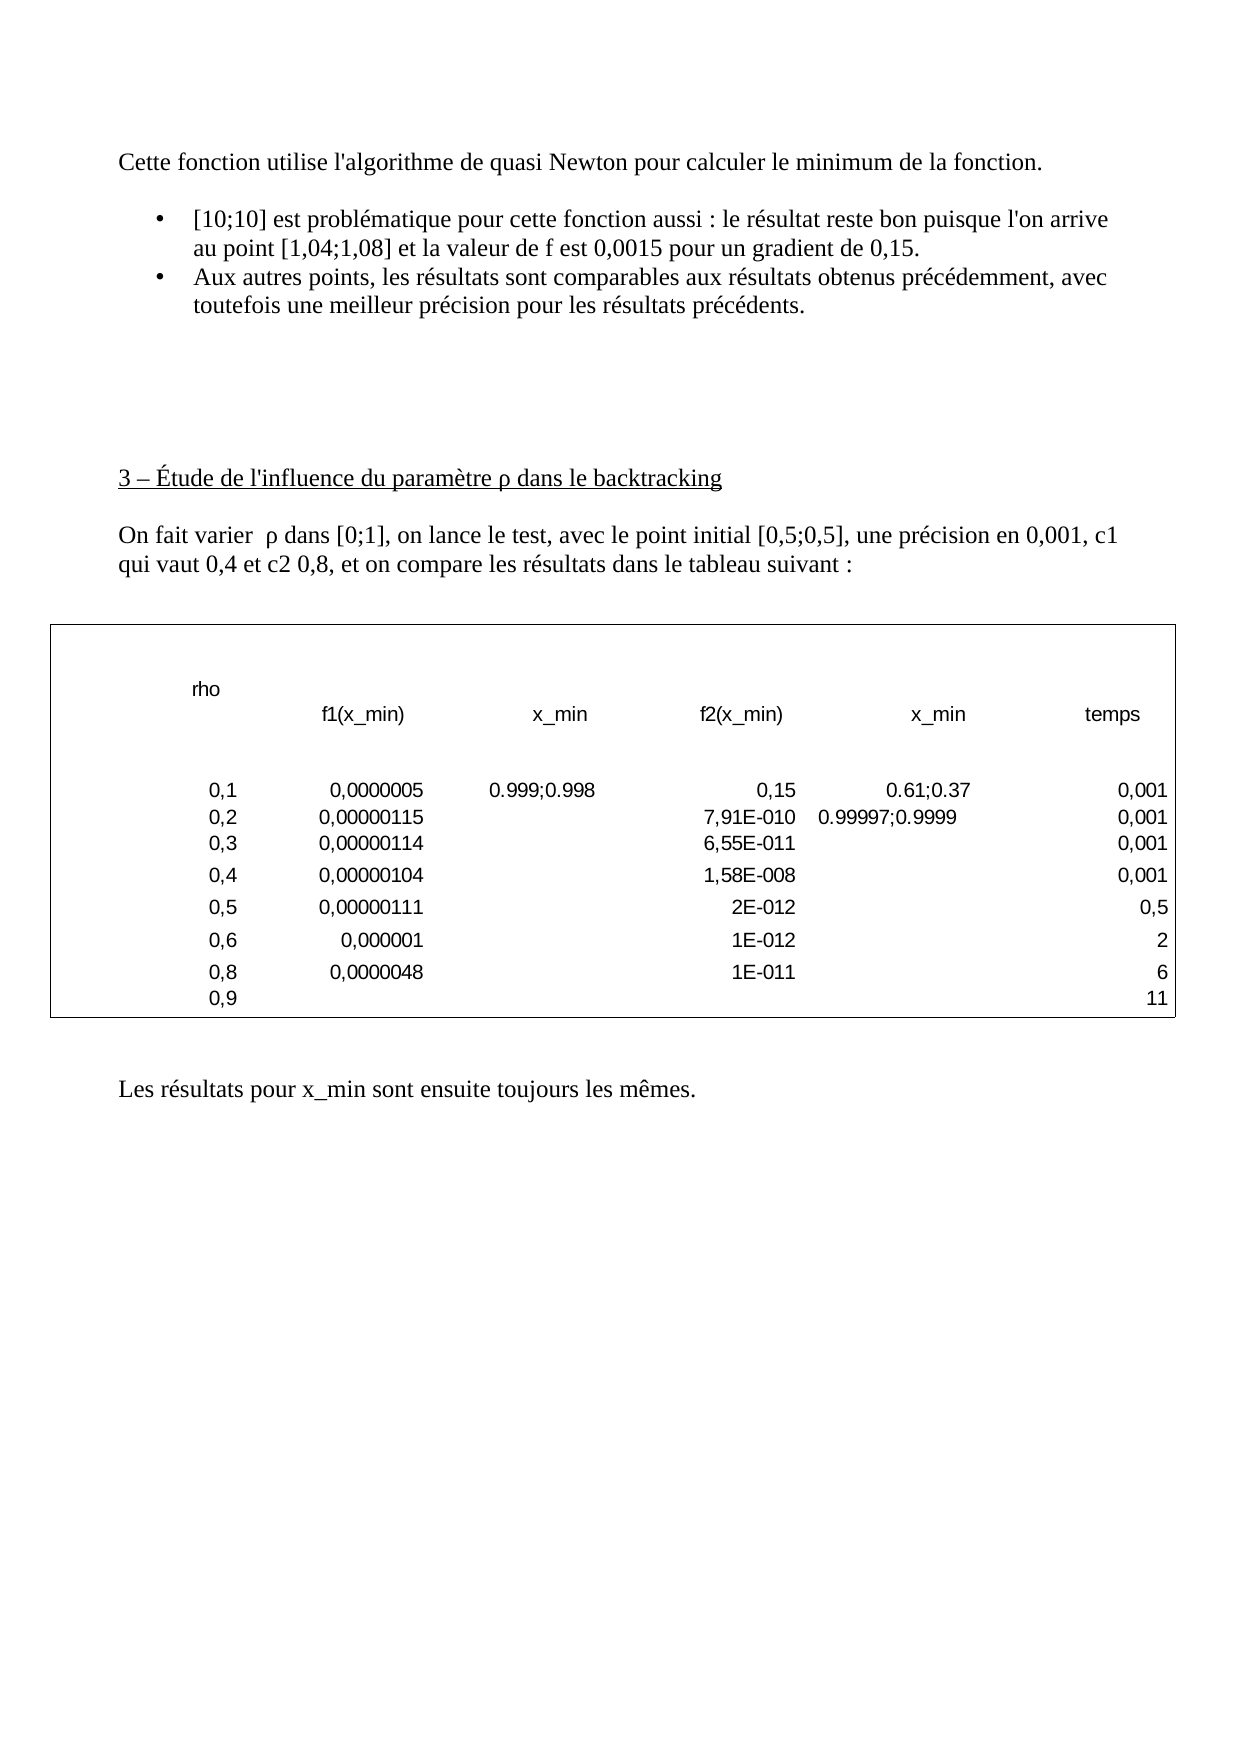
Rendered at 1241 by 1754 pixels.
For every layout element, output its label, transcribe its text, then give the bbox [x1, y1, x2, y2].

text 3 – Étude de l'influence du paramètre ρ dans le backtracking [118, 463, 1122, 492]
list [10;10] est problématique pour cette fonction aussi : le résultat reste bon puisque l'on arrive au point [1,04;1,08] et la valeur de f est 0,0015 pour un gradient de 0,15. [156, 204, 1122, 262]
text On fait varier ρ dans [0;1], on lance le test, avec le point initial [0,5;0,5], une précision en 0,001, c1 qui vaut 0,4 et c2 0,8, et on compare les résultats dans le tableau suivant : [118, 521, 1122, 578]
list Aux autres points, les résultats sont comparables aux résultats obtenus précédemment, avec toutefois une meilleur précision pour les résultats précédents. [156, 262, 1122, 319]
text Les résultats pour x_min sont ensuite toujours les mêmes. [118, 1074, 1122, 1103]
text Cette fonction utilise l'algorithme de quasi Newton pour calculer le minimum de la fonction. [118, 147, 1122, 176]
